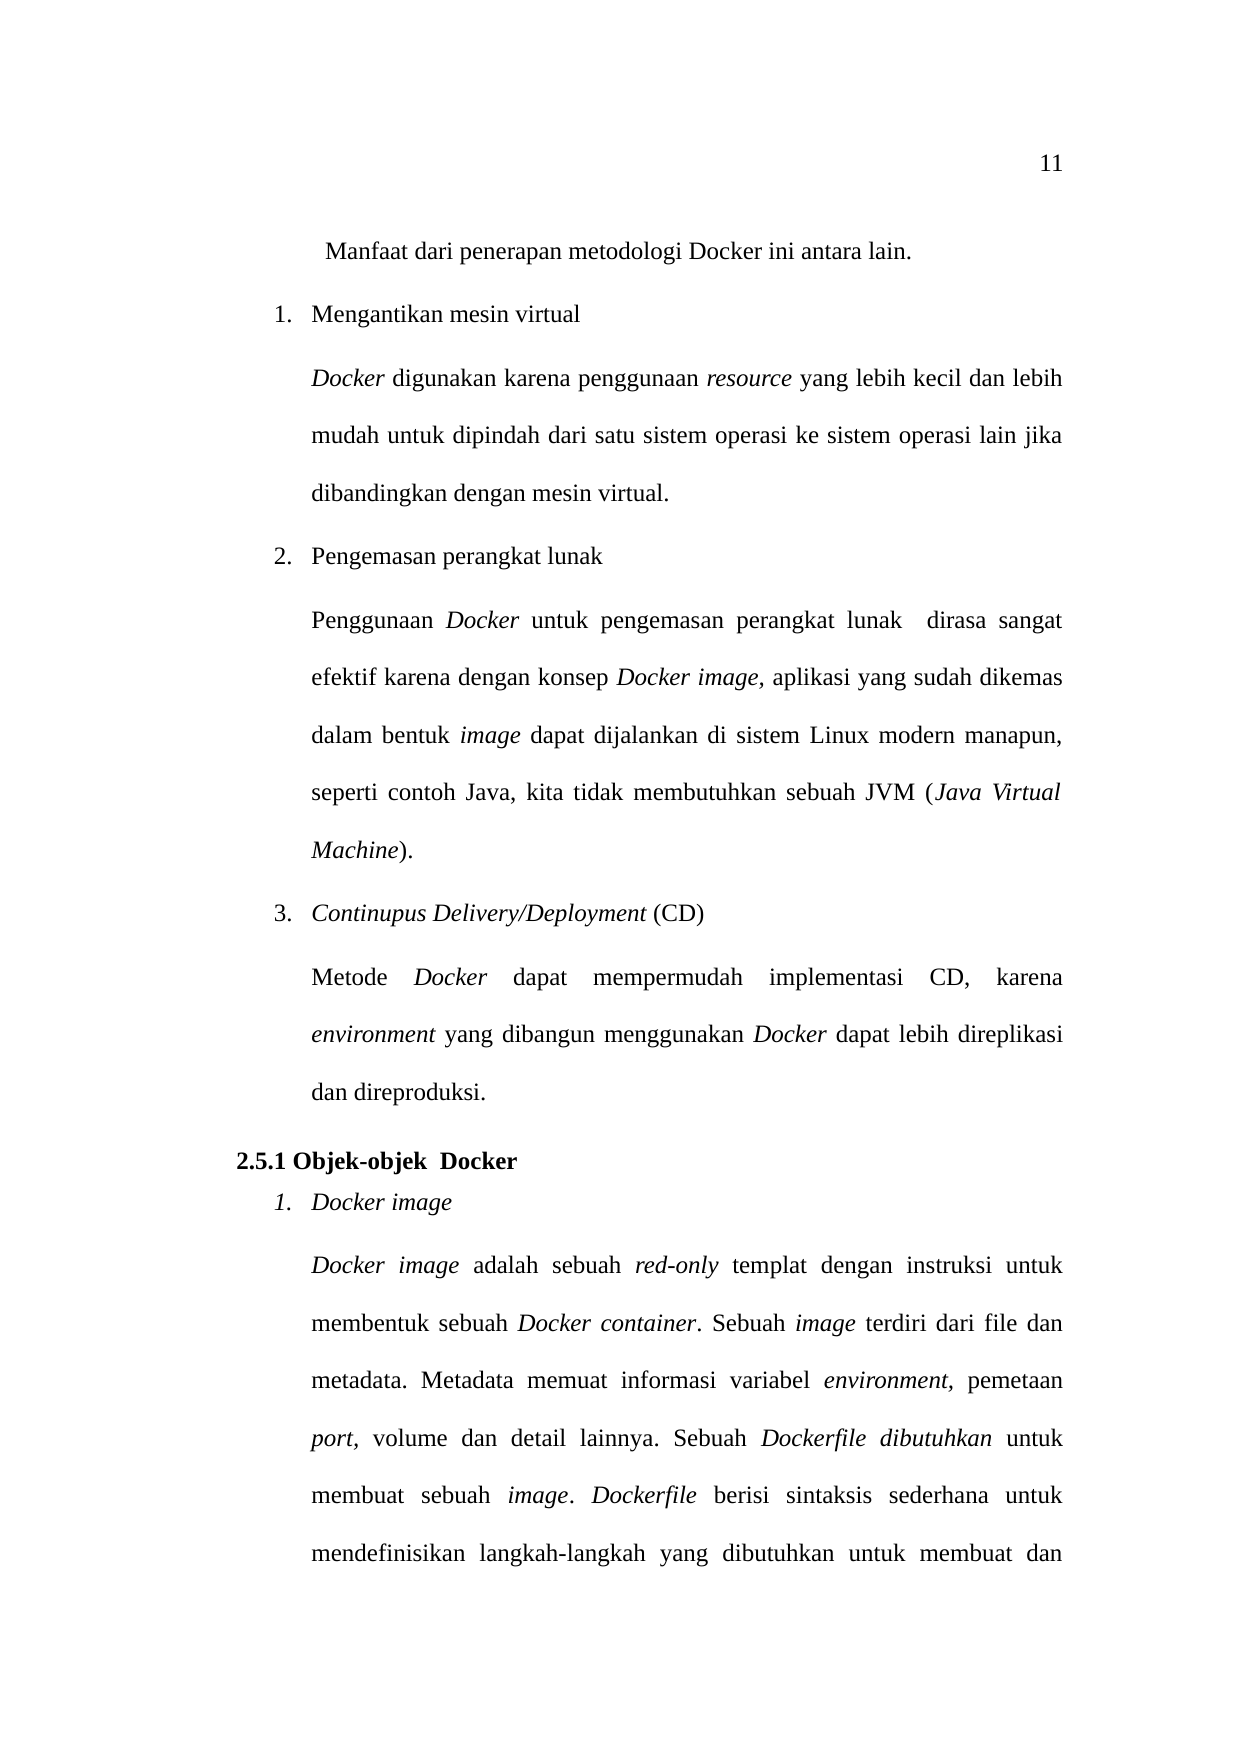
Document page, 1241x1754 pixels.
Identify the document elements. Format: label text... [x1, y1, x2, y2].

list Penggunaan Docker untuk pengemasan perangkat lunak dirasa sangat efektif karena dengan konsep Docker image, aplikasi yang sudah dikemas dalam bentuk image dapat dijalankan di sistem Linux modern manapun, seperti contoh Java, kita tidak membutuhkan sebuah JVM (Java Virtual Machine). [274, 605, 1063, 864]
list Continupus Delivery/Deployment (CD) [274, 898, 1063, 927]
list Docker digunakan karena penggunaan resource yang lebih kecil dan lebih mudah untuk dipindah dari satu sistem operasi ke sistem operasi lain jika dibandingkan dengan mesin virtual. [274, 363, 1063, 507]
text Manfaat dari penerapan metodologi Docker ini antara lain. [236, 236, 1063, 265]
list Metode Docker dapat mempermudah implementasi CD, karena environment yang dibangun menggunakan Docker dapat lebih direplikasi dan direproduksi. [274, 962, 1063, 1106]
list Mengantikan mesin virtual [274, 299, 1063, 328]
list Docker image [274, 1187, 1063, 1216]
list Pengemasan perangkat lunak [274, 541, 1063, 570]
subtitle Objek-objek Docker [236, 1146, 1063, 1175]
list Docker image adalah sebuah red-only templat dengan instruksi untuk membentuk sebuah Docker container. Sebuah image terdiri dari file dan metadata. Metadata memuat informasi variabel environment, pemetaan port, volume dan detail lainnya. Sebuah Dockerfile dibutuhkan untuk membuat sebuah image. Dockerfile berisi sintaksis sederhana untuk mendefinisikan langkah-langkah yang dibutuhkan untuk membuat dan [274, 1251, 1063, 1567]
